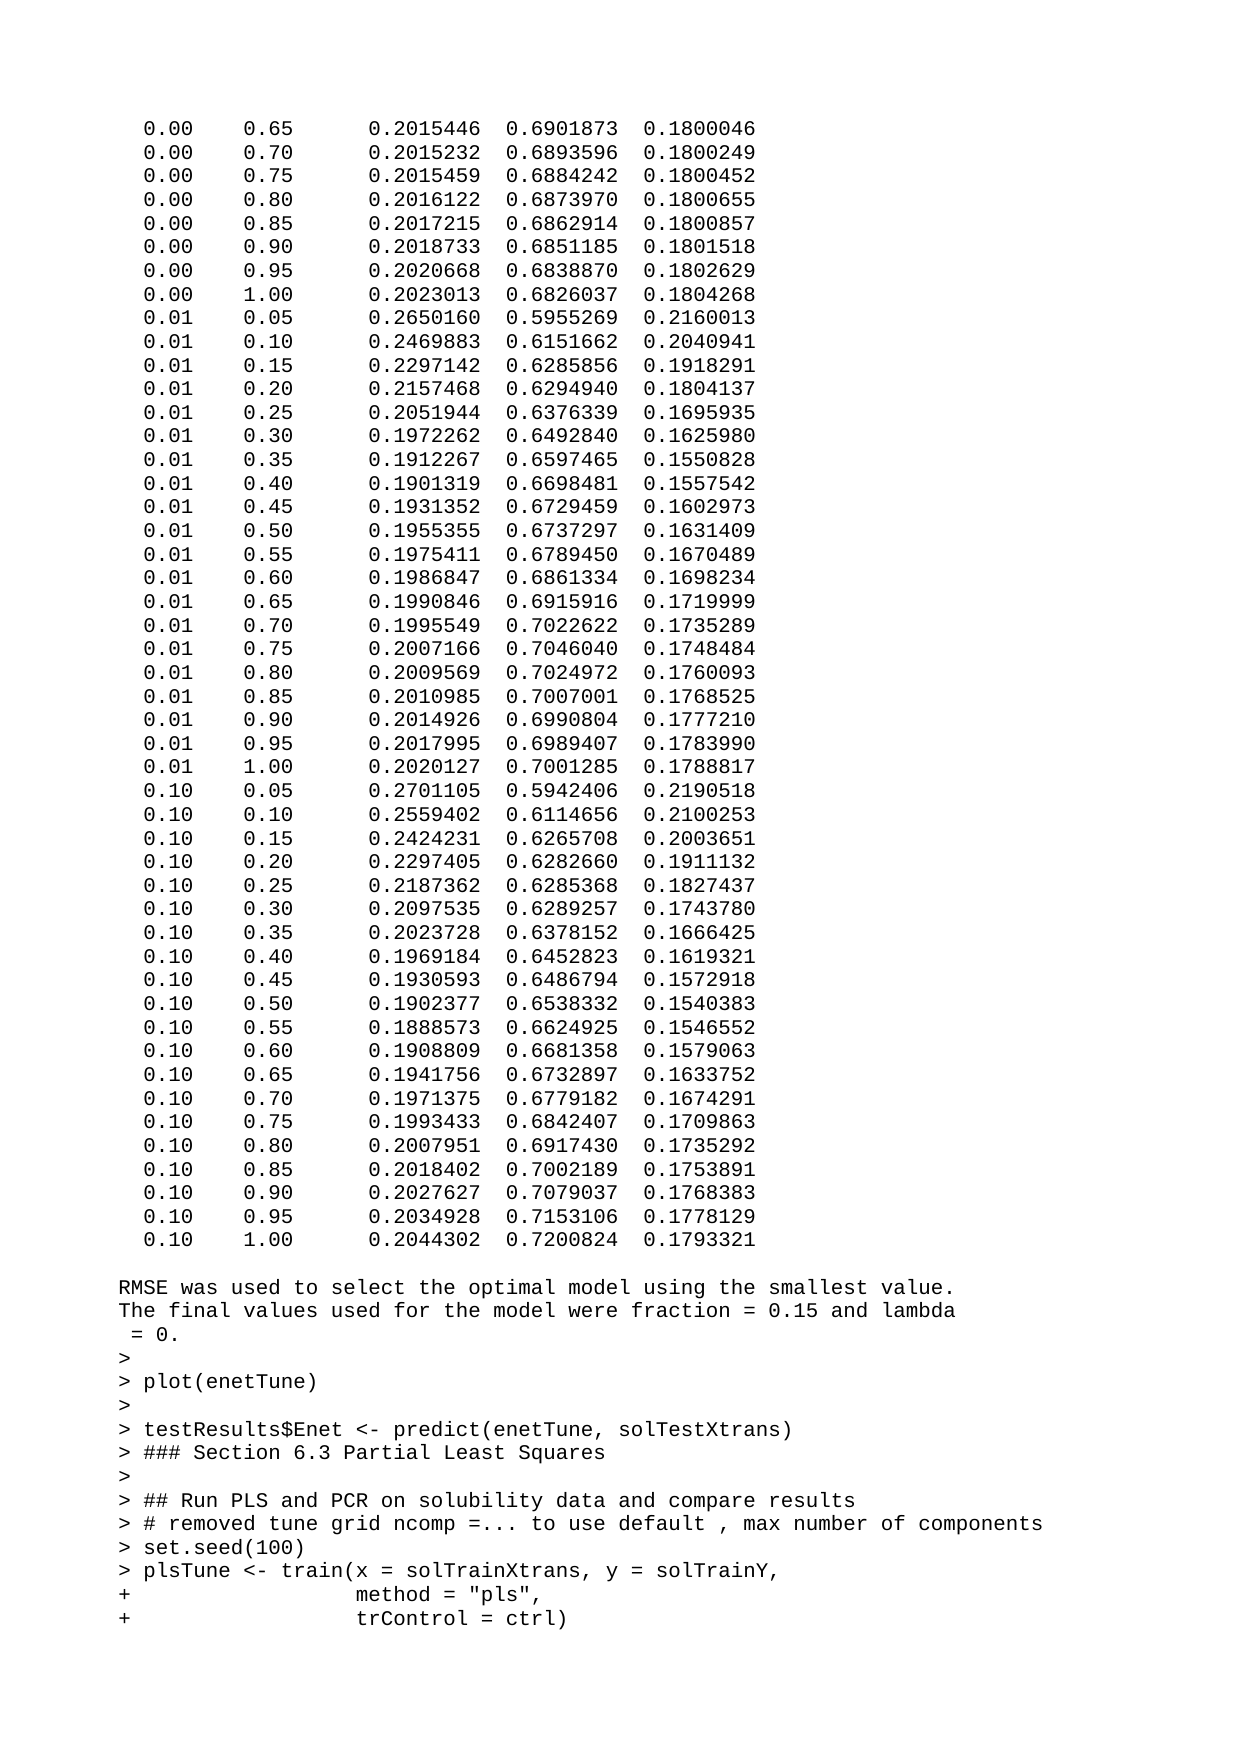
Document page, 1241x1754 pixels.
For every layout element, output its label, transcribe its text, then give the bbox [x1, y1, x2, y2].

text 0.01 0.55 0.1975411 0.6789450 0.1670489 [118, 544, 1122, 567]
text > ### Section 6.3 Partial Least Squares [118, 1442, 1122, 1466]
text 0.01 0.25 0.2051944 0.6376339 0.1695935 [118, 402, 1122, 426]
text 0.01 0.80 0.2009569 0.7024972 0.1760093 [118, 662, 1122, 686]
text 0.01 0.90 0.2014926 0.6990804 0.1777210 [118, 709, 1122, 733]
text + method = "pls", [118, 1584, 1122, 1608]
text 0.01 0.70 0.1995549 0.7022622 0.1735289 [118, 615, 1122, 638]
text 0.00 1.00 0.2023013 0.6826037 0.1804268 [118, 284, 1122, 307]
text 0.01 0.50 0.1955355 0.6737297 0.1631409 [118, 520, 1122, 544]
text The final values used for the model were fraction = 0.15 and lambda [118, 1300, 1122, 1324]
text > ## Run PLS and PCR on solubility data and compare results [118, 1489, 1122, 1513]
text 0.01 0.20 0.2157468 0.6294940 0.1804137 [118, 378, 1122, 402]
text 0.00 0.65 0.2015446 0.6901873 0.1800046 [118, 118, 1122, 142]
text 0.01 1.00 0.2020127 0.7001285 0.1788817 [118, 757, 1122, 780]
text 0.10 0.60 0.1908809 0.6681358 0.1579063 [118, 1040, 1122, 1064]
text 0.10 0.65 0.1941756 0.6732897 0.1633752 [118, 1064, 1122, 1088]
text = 0. [118, 1324, 1122, 1348]
text 0.10 0.10 0.2559402 0.6114656 0.2100253 [118, 804, 1122, 827]
text 0.10 1.00 0.2044302 0.7200824 0.1793321 [118, 1229, 1122, 1253]
text 0.01 0.05 0.2650160 0.5955269 0.2160013 [118, 307, 1122, 331]
text > [118, 1466, 1122, 1489]
text 0.10 0.75 0.1993433 0.6842407 0.1709863 [118, 1111, 1122, 1135]
text > # removed tune grid ncomp =... to use default , max number of components [118, 1513, 1122, 1537]
text 0.10 0.35 0.2023728 0.6378152 0.1666425 [118, 922, 1122, 946]
text 0.10 0.85 0.2018402 0.7002189 0.1753891 [118, 1158, 1122, 1182]
text RMSE was used to select the optimal model using the smallest value. [118, 1277, 1122, 1300]
text 0.10 0.80 0.2007951 0.6917430 0.1735292 [118, 1135, 1122, 1158]
text 0.10 0.95 0.2034928 0.7153106 0.1778129 [118, 1206, 1122, 1229]
text > [118, 1395, 1122, 1419]
text > set.seed(100) [118, 1537, 1122, 1561]
text 0.10 0.55 0.1888573 0.6624925 0.1546552 [118, 1017, 1122, 1040]
text 0.10 0.25 0.2187362 0.6285368 0.1827437 [118, 875, 1122, 898]
text > testResults$Enet <- predict(enetTune, solTestXtrans) [118, 1419, 1122, 1442]
text 0.10 0.45 0.1930593 0.6486794 0.1572918 [118, 969, 1122, 993]
text 0.10 0.30 0.2097535 0.6289257 0.1743780 [118, 898, 1122, 922]
text > plot(enetTune) [118, 1371, 1122, 1395]
text 0.10 0.15 0.2424231 0.6265708 0.2003651 [118, 827, 1122, 851]
text 0.00 0.75 0.2015459 0.6884242 0.1800452 [118, 165, 1122, 189]
text 0.10 0.50 0.1902377 0.6538332 0.1540383 [118, 993, 1122, 1017]
text 0.00 0.85 0.2017215 0.6862914 0.1800857 [118, 213, 1122, 236]
text 0.00 0.90 0.2018733 0.6851185 0.1801518 [118, 236, 1122, 260]
text 0.01 0.35 0.1912267 0.6597465 0.1550828 [118, 449, 1122, 473]
text 0.00 0.95 0.2020668 0.6838870 0.1802629 [118, 260, 1122, 284]
text 0.01 0.40 0.1901319 0.6698481 0.1557542 [118, 473, 1122, 496]
text > plsTune <- train(x = solTrainXtrans, y = solTrainY, [118, 1561, 1122, 1584]
text 0.01 0.10 0.2469883 0.6151662 0.2040941 [118, 331, 1122, 354]
text 0.01 0.15 0.2297142 0.6285856 0.1918291 [118, 354, 1122, 378]
text 0.10 0.40 0.1969184 0.6452823 0.1619321 [118, 946, 1122, 969]
text 0.10 0.70 0.1971375 0.6779182 0.1674291 [118, 1088, 1122, 1111]
text > [118, 1348, 1122, 1371]
text 0.01 0.95 0.2017995 0.6989407 0.1783990 [118, 733, 1122, 757]
text 0.01 0.85 0.2010985 0.7007001 0.1768525 [118, 686, 1122, 709]
text 0.10 0.90 0.2027627 0.7079037 0.1768383 [118, 1182, 1122, 1206]
text 0.10 0.05 0.2701105 0.5942406 0.2190518 [118, 780, 1122, 804]
text 0.01 0.30 0.1972262 0.6492840 0.1625980 [118, 426, 1122, 449]
text 0.01 0.60 0.1986847 0.6861334 0.1698234 [118, 567, 1122, 591]
text 0.01 0.65 0.1990846 0.6915916 0.1719999 [118, 591, 1122, 615]
text + trControl = ctrl) [118, 1608, 1122, 1631]
text 0.01 0.75 0.2007166 0.7046040 0.1748484 [118, 638, 1122, 662]
text 0.10 0.20 0.2297405 0.6282660 0.1911132 [118, 851, 1122, 875]
text 0.00 0.80 0.2016122 0.6873970 0.1800655 [118, 189, 1122, 213]
text 0.00 0.70 0.2015232 0.6893596 0.1800249 [118, 142, 1122, 165]
text 0.01 0.45 0.1931352 0.6729459 0.1602973 [118, 496, 1122, 520]
